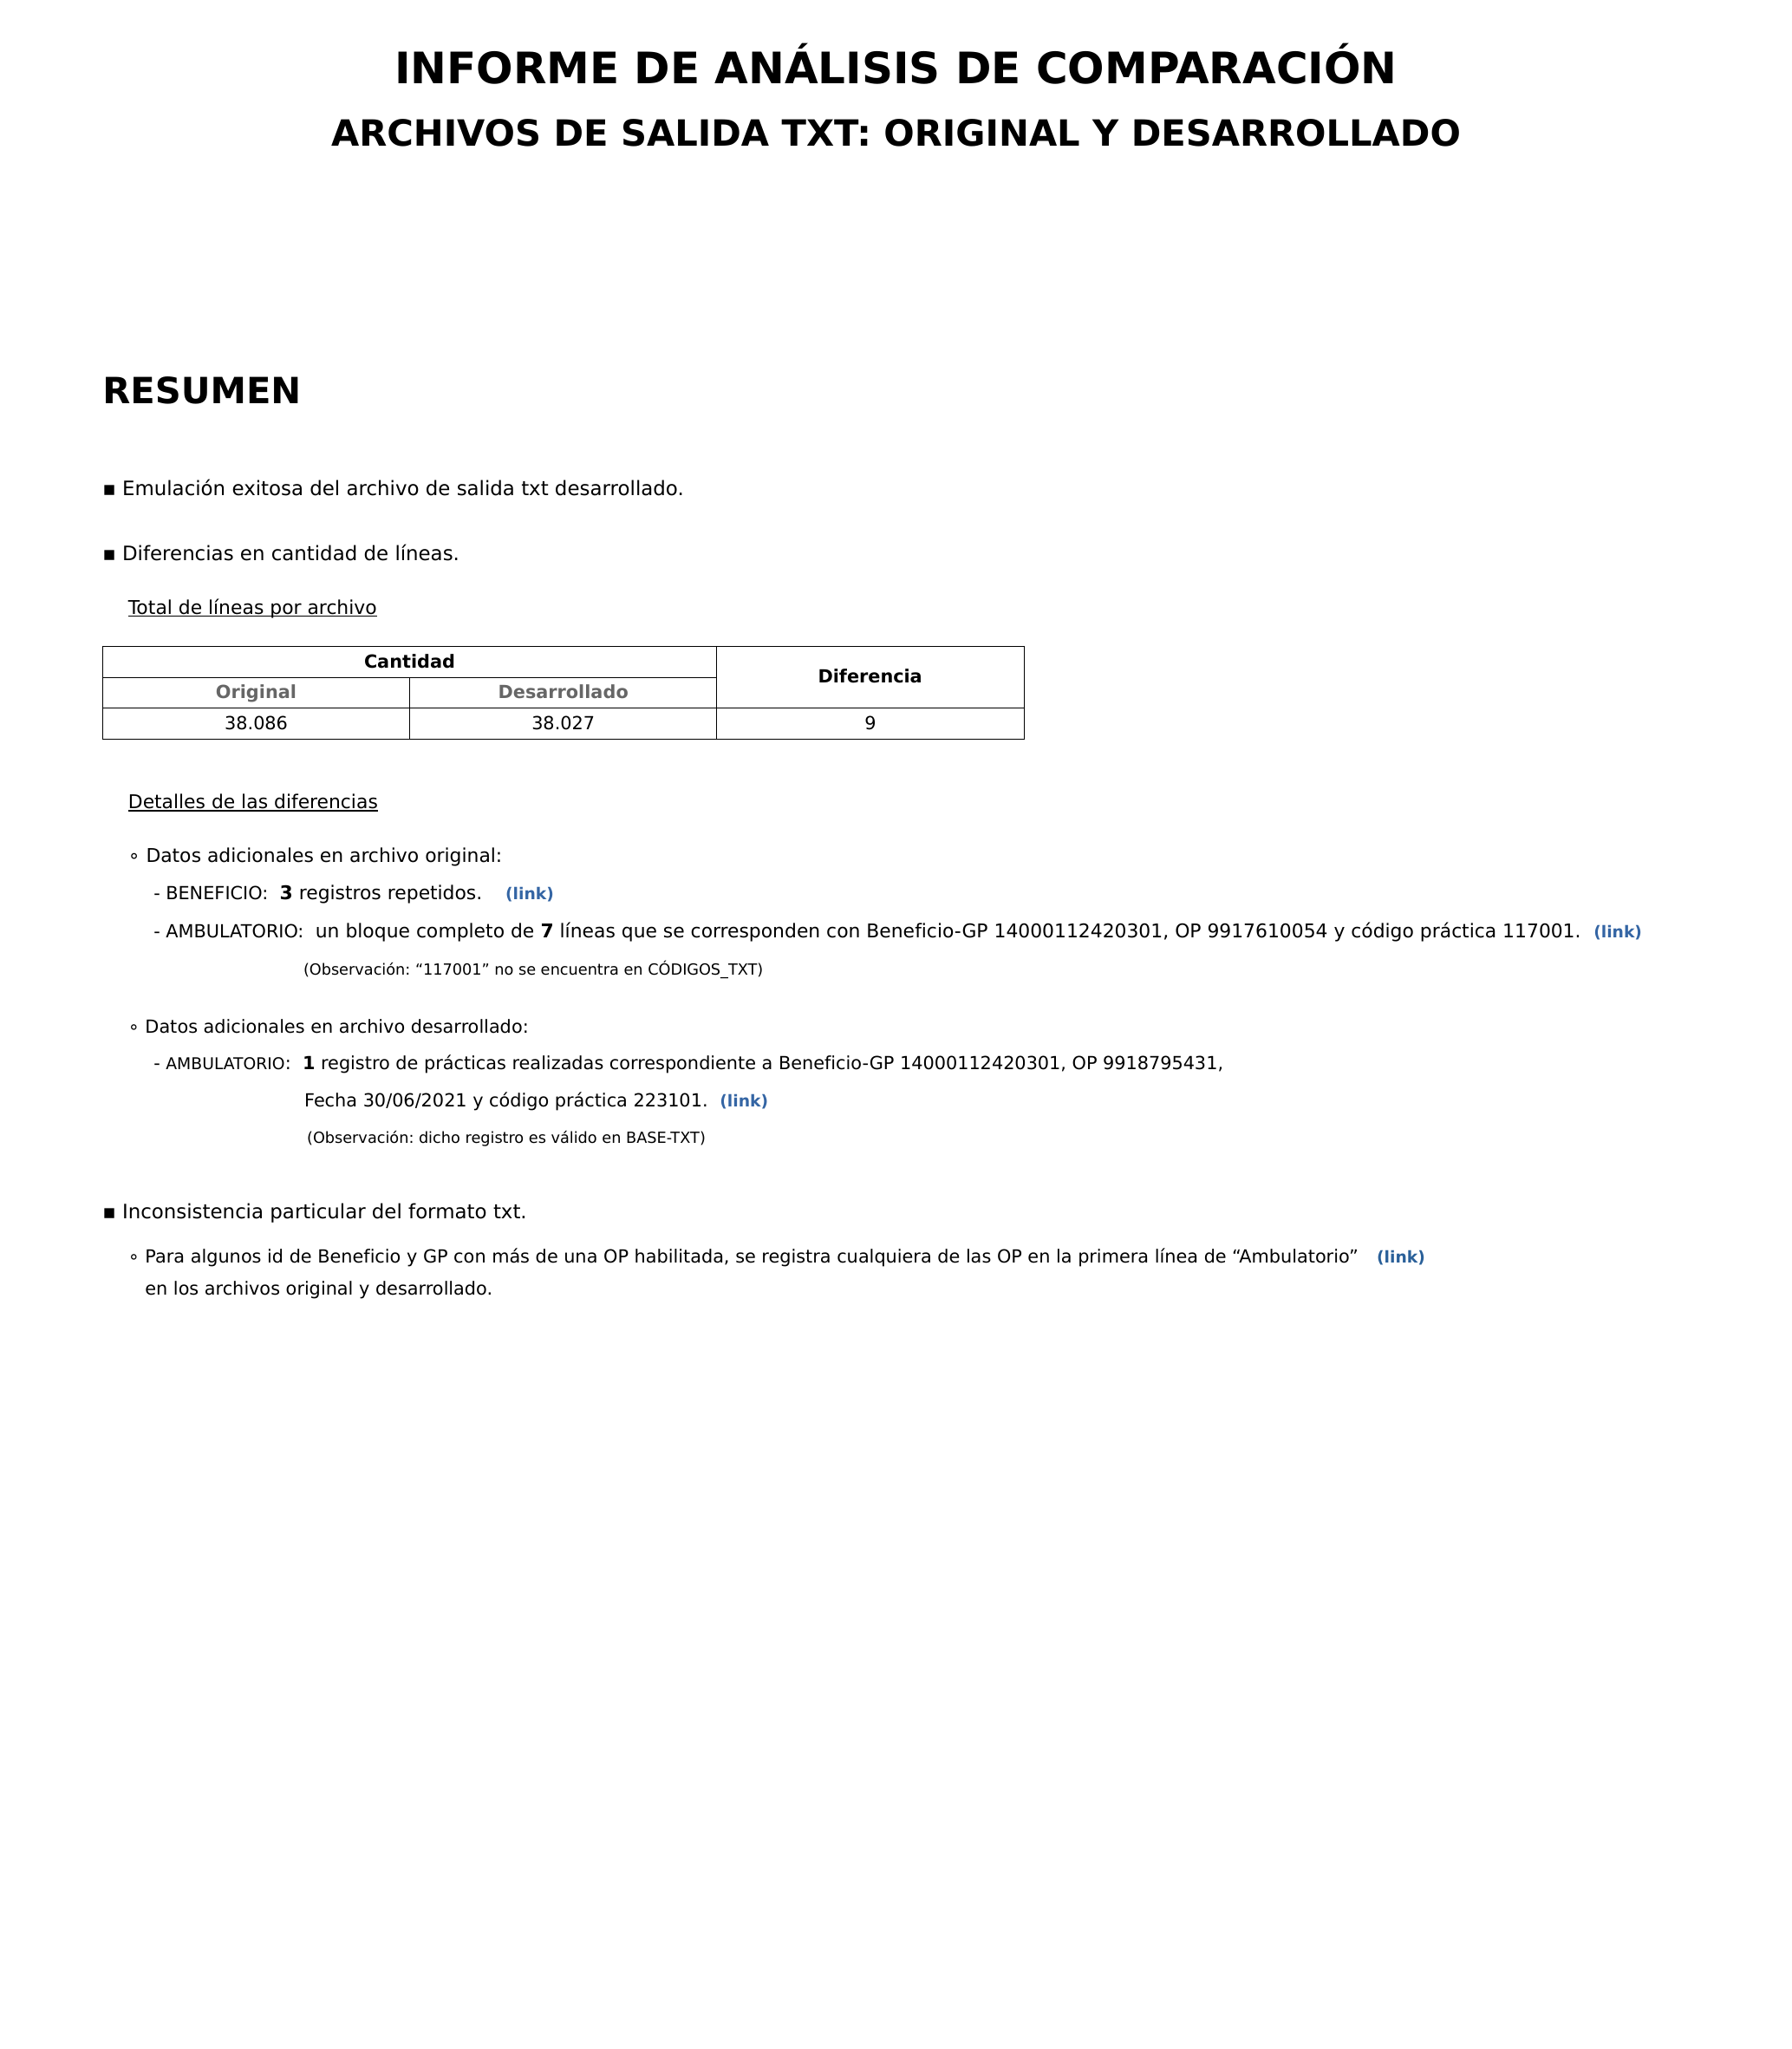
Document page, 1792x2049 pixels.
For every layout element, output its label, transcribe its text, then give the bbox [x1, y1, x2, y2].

text RESUMEN [102, 370, 1690, 412]
table_cell 38.027 [410, 708, 716, 739]
text - BENEFICIO: 3 registros repetidos. (link) [102, 883, 1690, 904]
text Fecha 30/06/2021 y código práctica 223101. (link) [102, 1090, 1690, 1111]
table_cell Original [103, 678, 409, 708]
text ▪ Inconsistencia particular del formato txt. [102, 1200, 1690, 1224]
text ▪ Emulación exitosa del archivo de salida txt desarrollado. [102, 477, 1690, 500]
text (Observación: “117001” no se encuentra en CÓDIGOS_TXT) [102, 958, 1690, 979]
table_cell Desarrollado [410, 678, 716, 708]
text ∘ Datos adicionales en archivo original: [102, 845, 1690, 866]
text (Observación: dicho registro es válido en BASE-TXT) [102, 1126, 1690, 1147]
table_cell 38.086 [103, 708, 409, 739]
table_cell 9 [717, 708, 1024, 739]
text ∘ en los archivos original y desarrollado. [102, 1278, 1690, 1299]
text ARCHIVOS DE SALIDA TXT: ORIGINAL Y DESARROLLADO [102, 113, 1690, 155]
text - AMBULATORIO: un bloque completo de 7 líneas que se corresponden con Beneficio-GP 14000112420301, OP 9917610054 y código práctica 117001. (link) [102, 920, 1751, 943]
text ∘ Datos adicionales en archivo desarrollado: [102, 1016, 1690, 1037]
text INFORME DE ANÁLISIS DE COMPARACIÓN [102, 43, 1690, 94]
text - AMBULATORIO: 1 registro de prácticas realizadas correspondiente a Beneficio-GP 14000112420301, OP 9918795431, [102, 1053, 1690, 1074]
text Detalles de las diferencias [102, 791, 1690, 813]
table_header Cantidad [103, 647, 716, 677]
text ▪ Diferencias en cantidad de líneas. [102, 542, 1690, 565]
table_header Diferencia [717, 647, 1024, 708]
text Total de líneas por archivo [102, 596, 1690, 619]
text ∘ Para algunos id de Beneficio y GP con más de una OP habilitada, se registra cualquiera de las OP en la primera línea de “Ambulatorio” (link) [102, 1246, 1690, 1268]
